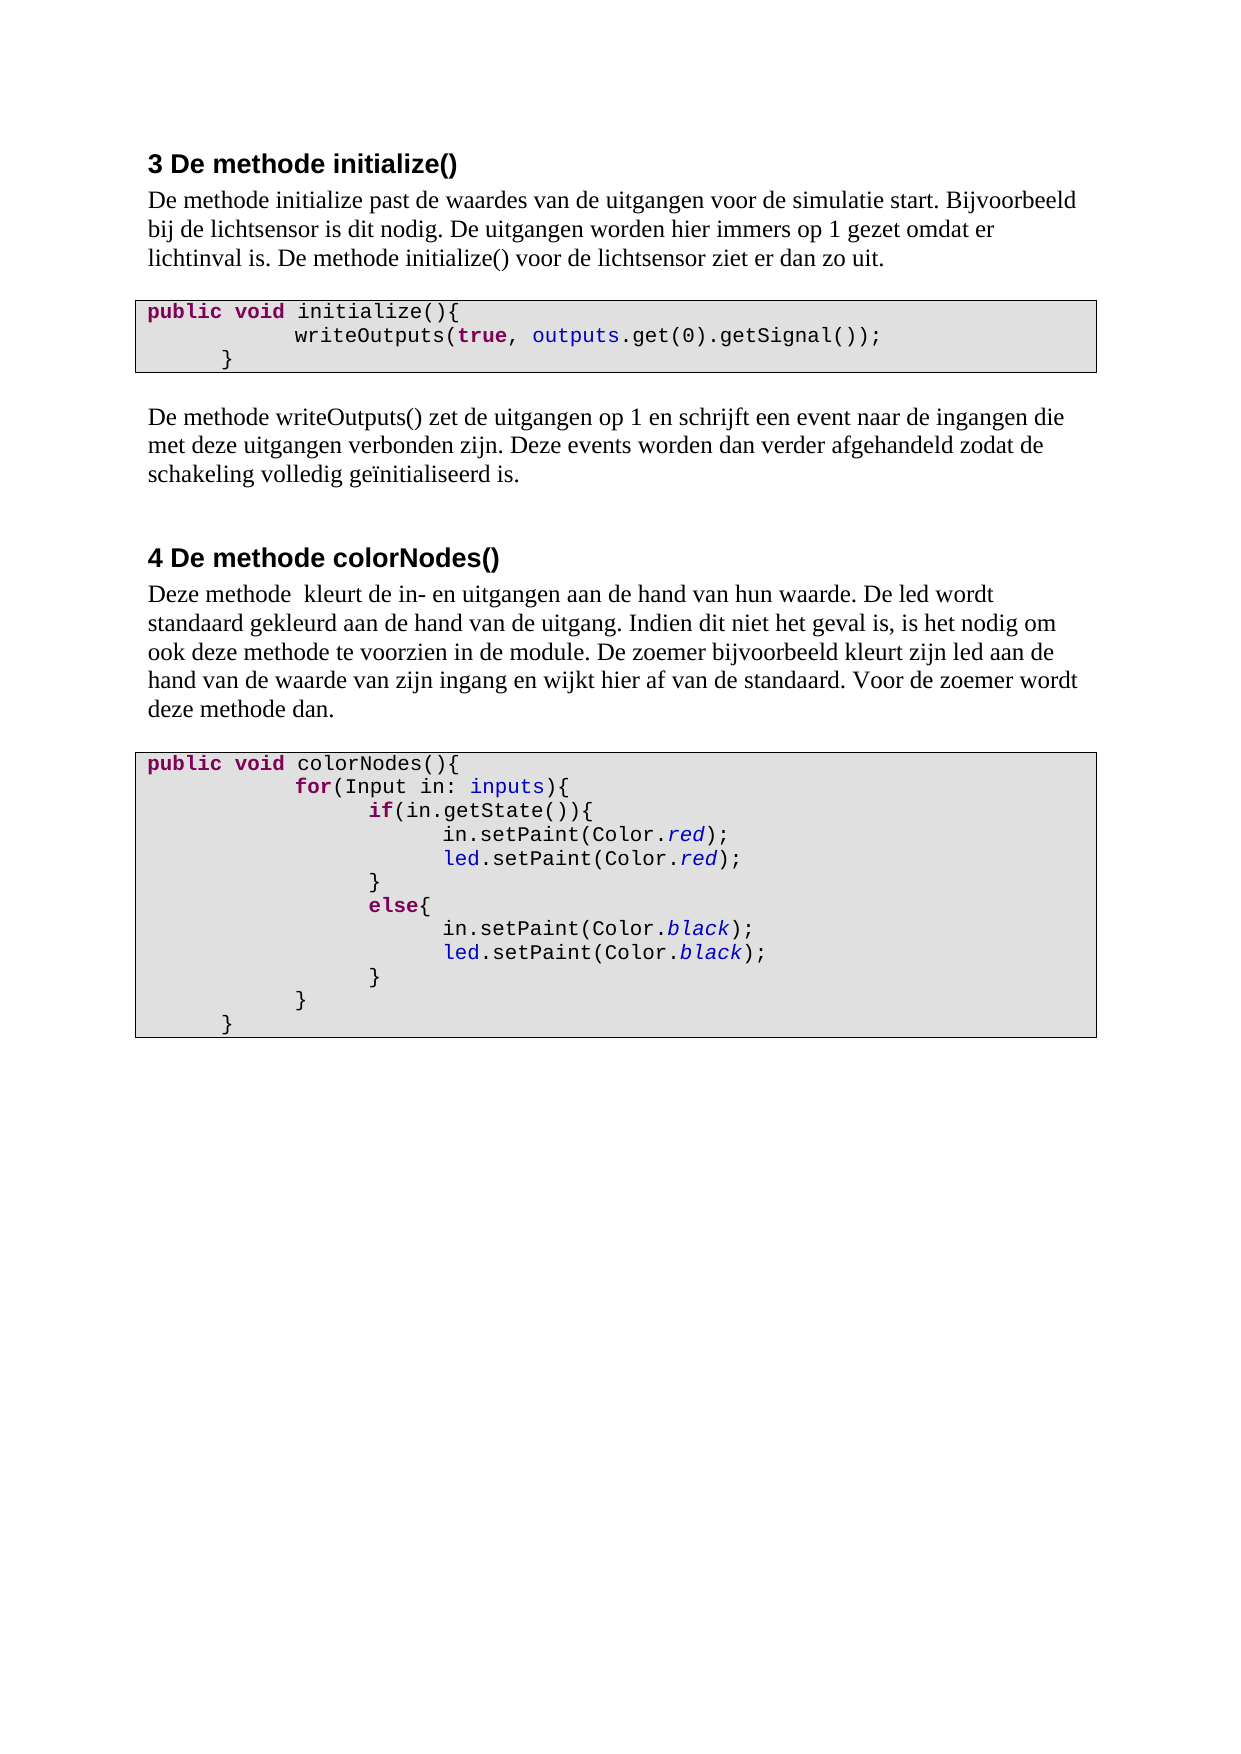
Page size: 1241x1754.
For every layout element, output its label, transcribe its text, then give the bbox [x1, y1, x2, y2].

subtitle 4 De methode colorNodes() [148, 542, 1093, 573]
table_header public void initialize(){ writeOutputs(true, outputs.get(0).getSignal()); } [136, 301, 1096, 372]
subtitle 3 De methode initialize() [148, 148, 1093, 179]
text De methode initialize past de waardes van de uitgangen voor de simulatie start. Bijvoorbeeld bij de lichtsensor is dit nodig. De uitgangen worden hier immers op 1 gezet omdat er lichtinval is. De methode initialize() voor de lichtsensor ziet er dan zo uit. [148, 185, 1093, 271]
text Deze methode kleurt de in- en uitgangen aan de hand van hun waarde. De led wordt standaard gekleurd aan de hand van de uitgang. Indien dit niet het geval is, is het nodig om ook deze methode te voorzien in de module. De zoemer bijvoorbeeld kleurt zijn led aan de hand van de waarde van zijn ingang en wijkt hier af van de standaard. Voor de zoemer wordt deze methode dan. [148, 579, 1093, 723]
table_header public void colorNodes(){ for(Input in: inputs){ if(in.getState()){ in.setPaint(Color.red); led.setPaint(Color.red); } else{ in.setPaint(Color.black); led.setPaint(Color.black); } } } [136, 753, 1096, 1037]
text De methode writeOutputs() zet de uitgangen op 1 en schrijft een event naar de ingangen die met deze uitgangen verbonden zijn. Deze events worden dan verder afgehandeld zodat de schakeling volledig geïnitialiseerd is. [148, 402, 1093, 488]
